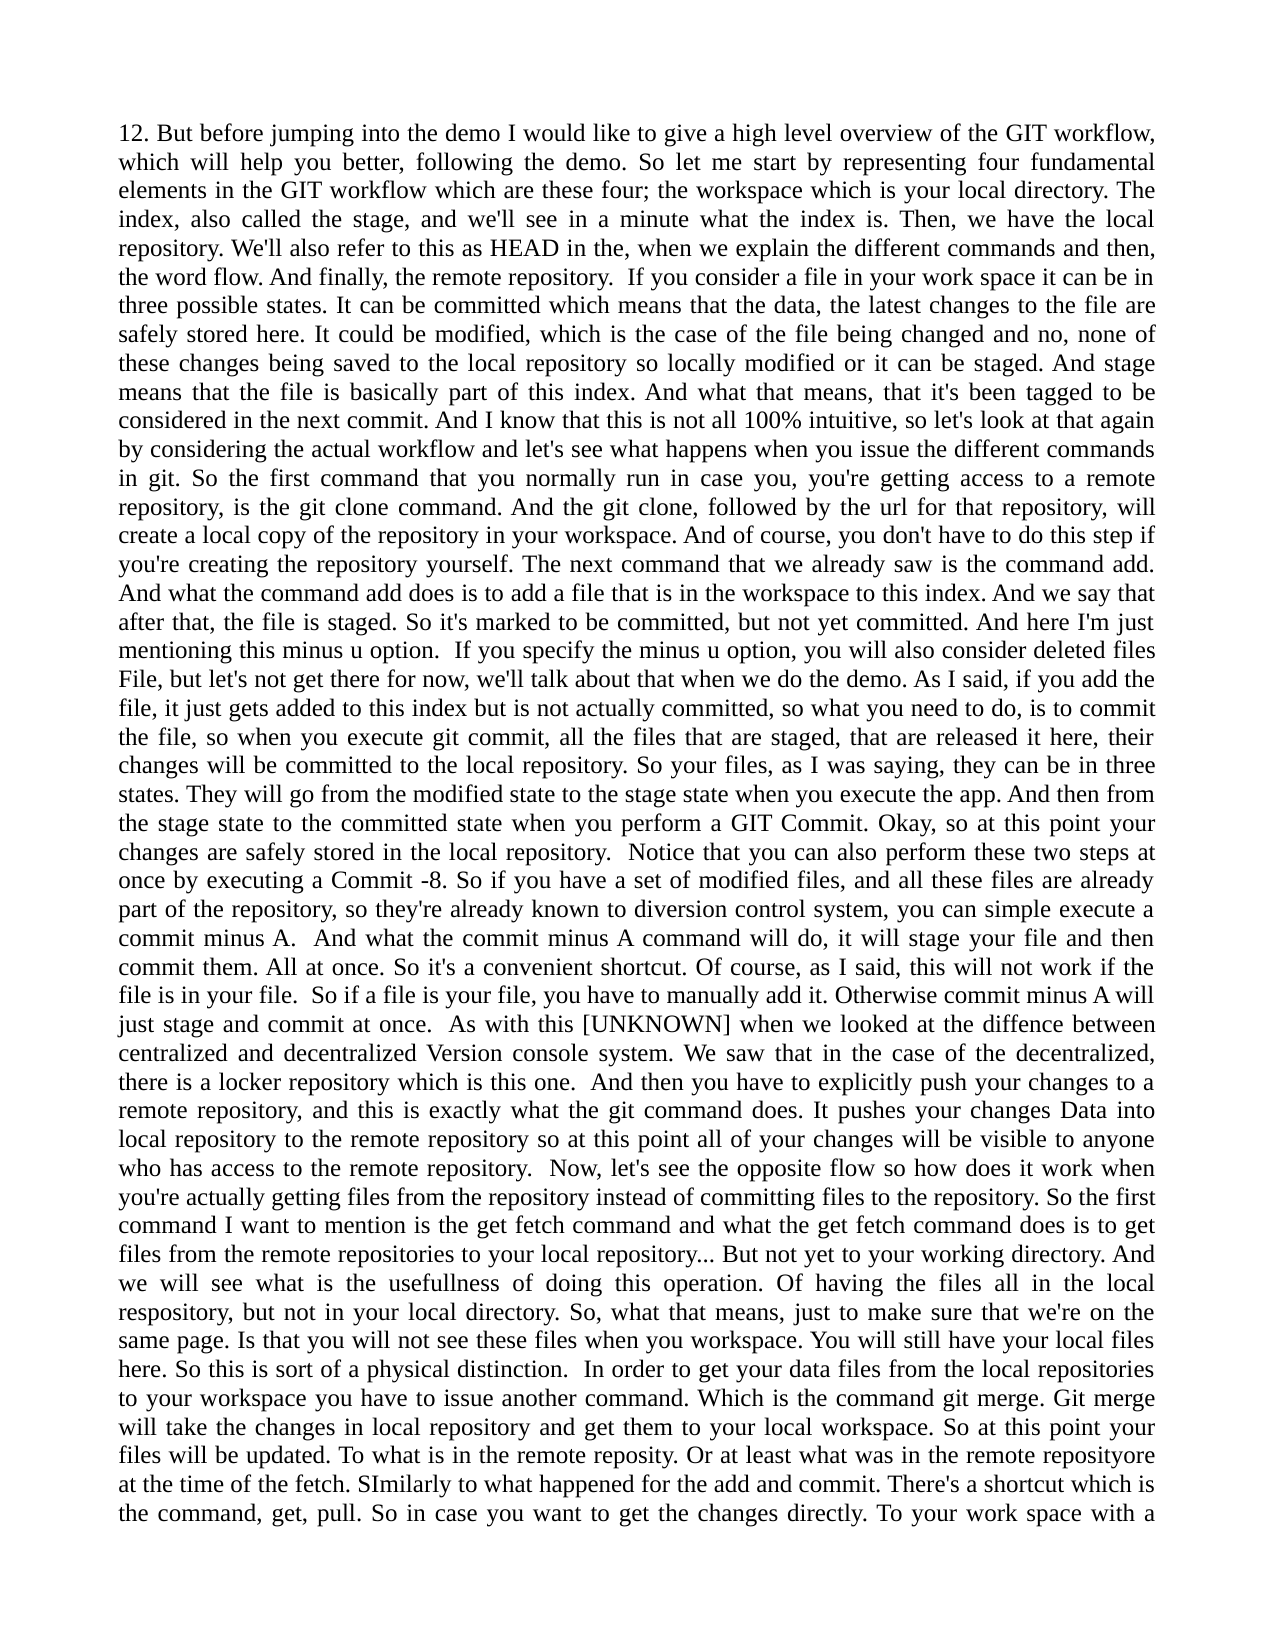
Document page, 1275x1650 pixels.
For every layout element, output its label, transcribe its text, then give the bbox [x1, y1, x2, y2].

text 12. But before jumping into the demo I would like to give a high level overview of the GIT workflow, which will help you better, following the demo. So let me start by representing four fundamental elements in the GIT workflow which are these four; the workspace which is your local directory. The index, also called the stage, and we'll see in a minute what the index is. Then, we have the local repository. We'll also refer to this as HEAD in the, when we explain the different commands and then, the word flow. And finally, the remote repository. If you consider a file in your work space it can be in three possible states. It can be committed which means that the data, the latest changes to the file are safely stored here. It could be modified, which is the case of the file being changed and no, none of these changes being saved to the local repository so locally modified or it can be staged. And stage means that the file is basically part of this index. And what that means, that it's been tagged to be considered in the next commit. And I know that this is not all 100% intuitive, so let's look at that again by considering the actual workflow and let's see what happens when you issue the different commands in git. So the first command that you normally run in case you, you're getting access to a remote repository, is the git clone command. And the git clone, followed by the url for that repository, will create a local copy of the repository in your workspace. And of course, you don't have to do this step if you're creating the repository yourself. The next command that we already saw is the command add. And what the command add does is to add a file that is in the workspace to this index. And we say that after that, the file is staged. So it's marked to be committed, but not yet committed. And here I'm just mentioning this minus u option. If you specify the minus u option, you will also consider deleted files File, but let's not get there for now, we'll talk about that when we do the demo. As I said, if you add the file, it just gets added to this index but is not actually committed, so what you need to do, is to commit the file, so when you execute git commit, all the files that are staged, that are released it here, their changes will be committed to the local repository. So your files, as I was saying, they can be in three states. They will go from the modified state to the stage state when you execute the app. And then from the stage state to the committed state when you perform a GIT Commit. Okay, so at this point your changes are safely stored in the local repository. Notice that you can also perform these two steps at once by executing a Commit -8. So if you have a set of modified files, and all these files are already part of the repository, so they're already known to diversion control system, you can simple execute a commit minus A. And what the commit minus A command will do, it will stage your file and then commit them. All at once. So it's a convenient shortcut. Of course, as I said, this will not work if the file is in your file. So if a file is your file, you have to manually add it. Otherwise commit minus A will just stage and commit at once. As with this [UNKNOWN] when we looked at the diffence between centralized and decentralized Version console system. We saw that in the case of the decentralized, there is a locker repository which is this one. And then you have to explicitly push your changes to a remote repository, and this is exactly what the git command does. It pushes your changes Data into local repository to the remote repository so at this point all of your changes will be visible to anyone who has access to the remote repository. Now, let's see the opposite flow so how does it work when you're actually getting files from the repository instead of committing files to the repository. So the first command I want to mention is the get fetch command and what the get fetch command does is to get files from the remote repositories to your local repository... But not yet to your working directory. And we will see what is the usefullness of doing this operation. Of having the files all in the local respository, but not in your local directory. So, what that means, just to make sure that we're on the same page. Is that you will not see these files when you workspace. You will still have your local files here. So this is sort of a physical distinction. In order to get your data files from the local repositories to your workspace you have to issue another command. Which is the command git merge. Git merge will take the changes in local repository and get them to your local workspace. So at this point your files will be updated. To what is in the remote reposity. Or at least what was in the remote reposityore at the time of the fetch. SImilarly to what happened for the add and commit. There's a shortcut which is the command, get, pull. So in case you want to get the changes directly. To your work space with a [118, 118, 1157, 1527]
